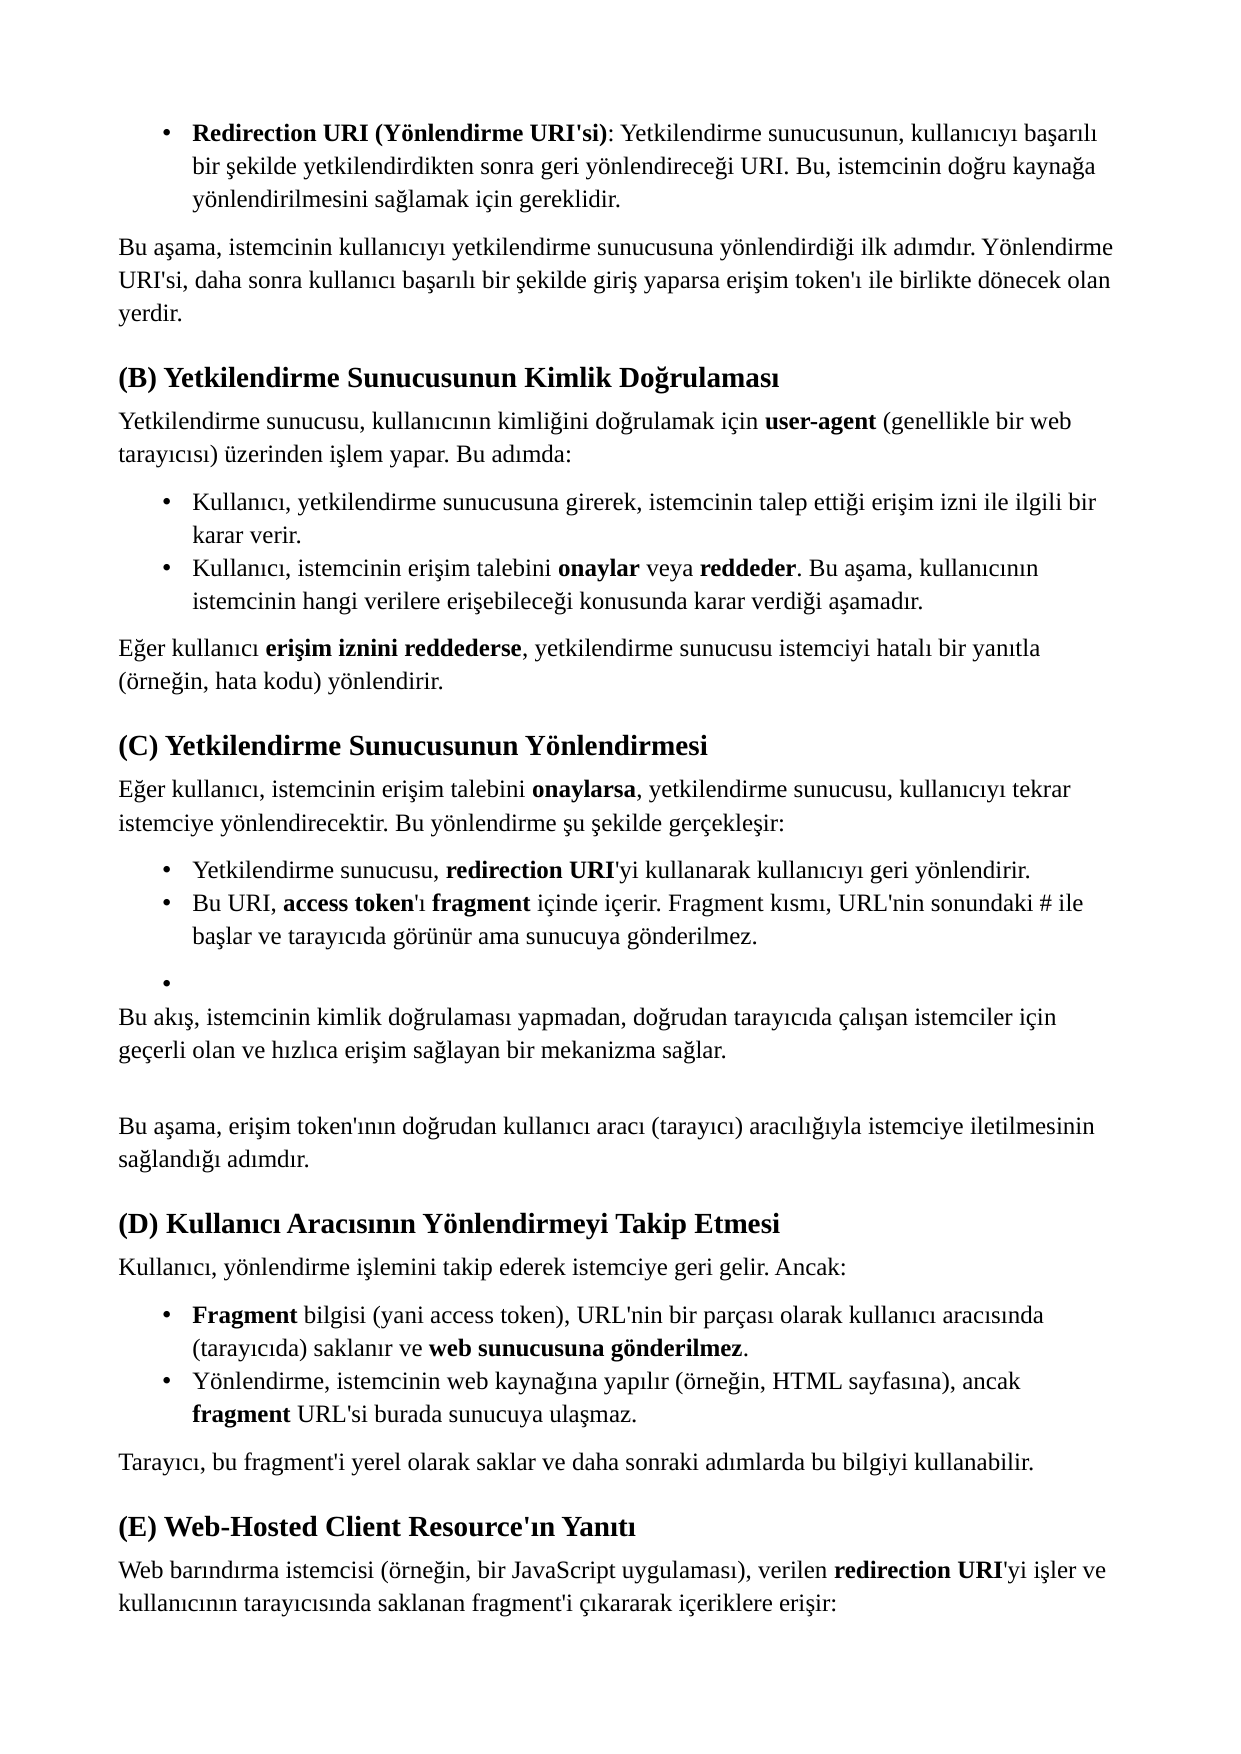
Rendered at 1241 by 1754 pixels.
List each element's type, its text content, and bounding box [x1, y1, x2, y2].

text Web barındırma istemcisi (örneğin, bir JavaScript uygulaması), verilen redirection URI'yi işler ve kullanıcının tarayıcısında saklanan fragment'i çıkararak içeriklere erişir: [118, 1555, 1122, 1617]
text Yetkilendirme sunucusu, kullanıcının kimliğini doğrulamak için user-agent (genellikle bir web tarayıcısı) üzerinden işlem yapar. Bu adımda: [118, 406, 1122, 468]
list Kullanıcı, istemcinin erişim talebini onaylar veya reddeder. Bu aşama, kullanıcının istemcinin hangi verilere erişebileceği konusunda karar verdiği aşamadır. [162, 553, 1122, 614]
list Fragment bilgisi (yani access token), URL'nin bir parçası olarak kullanıcı aracısında (tarayıcıda) saklanır ve web sunucusuna gönderilmez. [162, 1300, 1122, 1362]
list Redirection URI (Yönlendirme URI'si): Yetkilendirme sunucusunun, kullanıcıyı başarılı bir şekilde yetkilendirdikten sonra geri yönlendireceği URI. Bu, istemcinin doğru kaynağa yönlendirilmesini sağlamak için gereklidir. [162, 118, 1122, 213]
list Kullanıcı, yetkilendirme sunucusuna girerek, istemcinin talep ettiği erişim izni ile ilgili bir karar verir. [162, 487, 1122, 548]
list Bu URI, access token'ı fragment içinde içerir. Fragment kısmı, URL'nin sonundaki # ile başlar ve tarayıcıda görünür ama sunucuya gönderilmez. [162, 888, 1122, 950]
text Eğer kullanıcı, istemcinin erişim talebini onaylarsa, yetkilendirme sunucusu, kullanıcıyı tekrar istemciye yönlendirecektir. Bu yönlendirme şu şekilde gerçekleşir: [118, 774, 1122, 836]
text Bu aşama, istemcinin kullanıcıyı yetkilendirme sunucusuna yönlendirdiği ilk adımdır. Yönlendirme URI'si, daha sonra kullanıcı başarılı bir şekilde giriş yaparsa erişim token'ı ile birlikte dönecek olan yerdir. [118, 232, 1122, 327]
subtitle (C) Yetkilendirme Sunucusunun Yönlendirmesi [118, 728, 1122, 762]
subtitle (E) Web-Hosted Client Resource'ın Yanıtı [118, 1509, 1122, 1542]
text Kullanıcı, yönlendirme işlemini takip ederek istemciye geri gelir. Ancak: [118, 1252, 1122, 1281]
text Bu aşama, erişim token'ının doğrudan kullanıcı aracı (tarayıcı) aracılığıyla istemciye iletilmesinin sağlandığı adımdır. [118, 1111, 1122, 1173]
list Yetkilendirme sunucusu, redirection URI'yi kullanarak kullanıcıyı geri yönlendirir. [162, 855, 1122, 884]
text Eğer kullanıcı erişim iznini reddederse, yetkilendirme sunucusu istemciyi hatalı bir yanıtla (örneğin, hata kodu) yönlendirir. [118, 633, 1122, 695]
subtitle (B) Yetkilendirme Sunucusunun Kimlik Doğrulaması [118, 360, 1122, 393]
text Bu akış, istemcinin kimlik doğrulaması yapmadan, doğrudan tarayıcıda çalışan istemciler için geçerli olan ve hızlıca erişim sağlayan bir mekanizma sağlar. [118, 1002, 1122, 1064]
subtitle (D) Kullanıcı Aracısının Yönlendirmeyi Takip Etmesi [118, 1206, 1122, 1240]
text Tarayıcı, bu fragment'i yerel olarak saklar ve daha sonraki adımlarda bu bilgiyi kullanabilir. [118, 1447, 1122, 1476]
list Yönlendirme, istemcinin web kaynağına yapılır (örneğin, HTML sayfasına), ancak fragment URL'si burada sunucuya ulaşmaz. [162, 1366, 1122, 1428]
